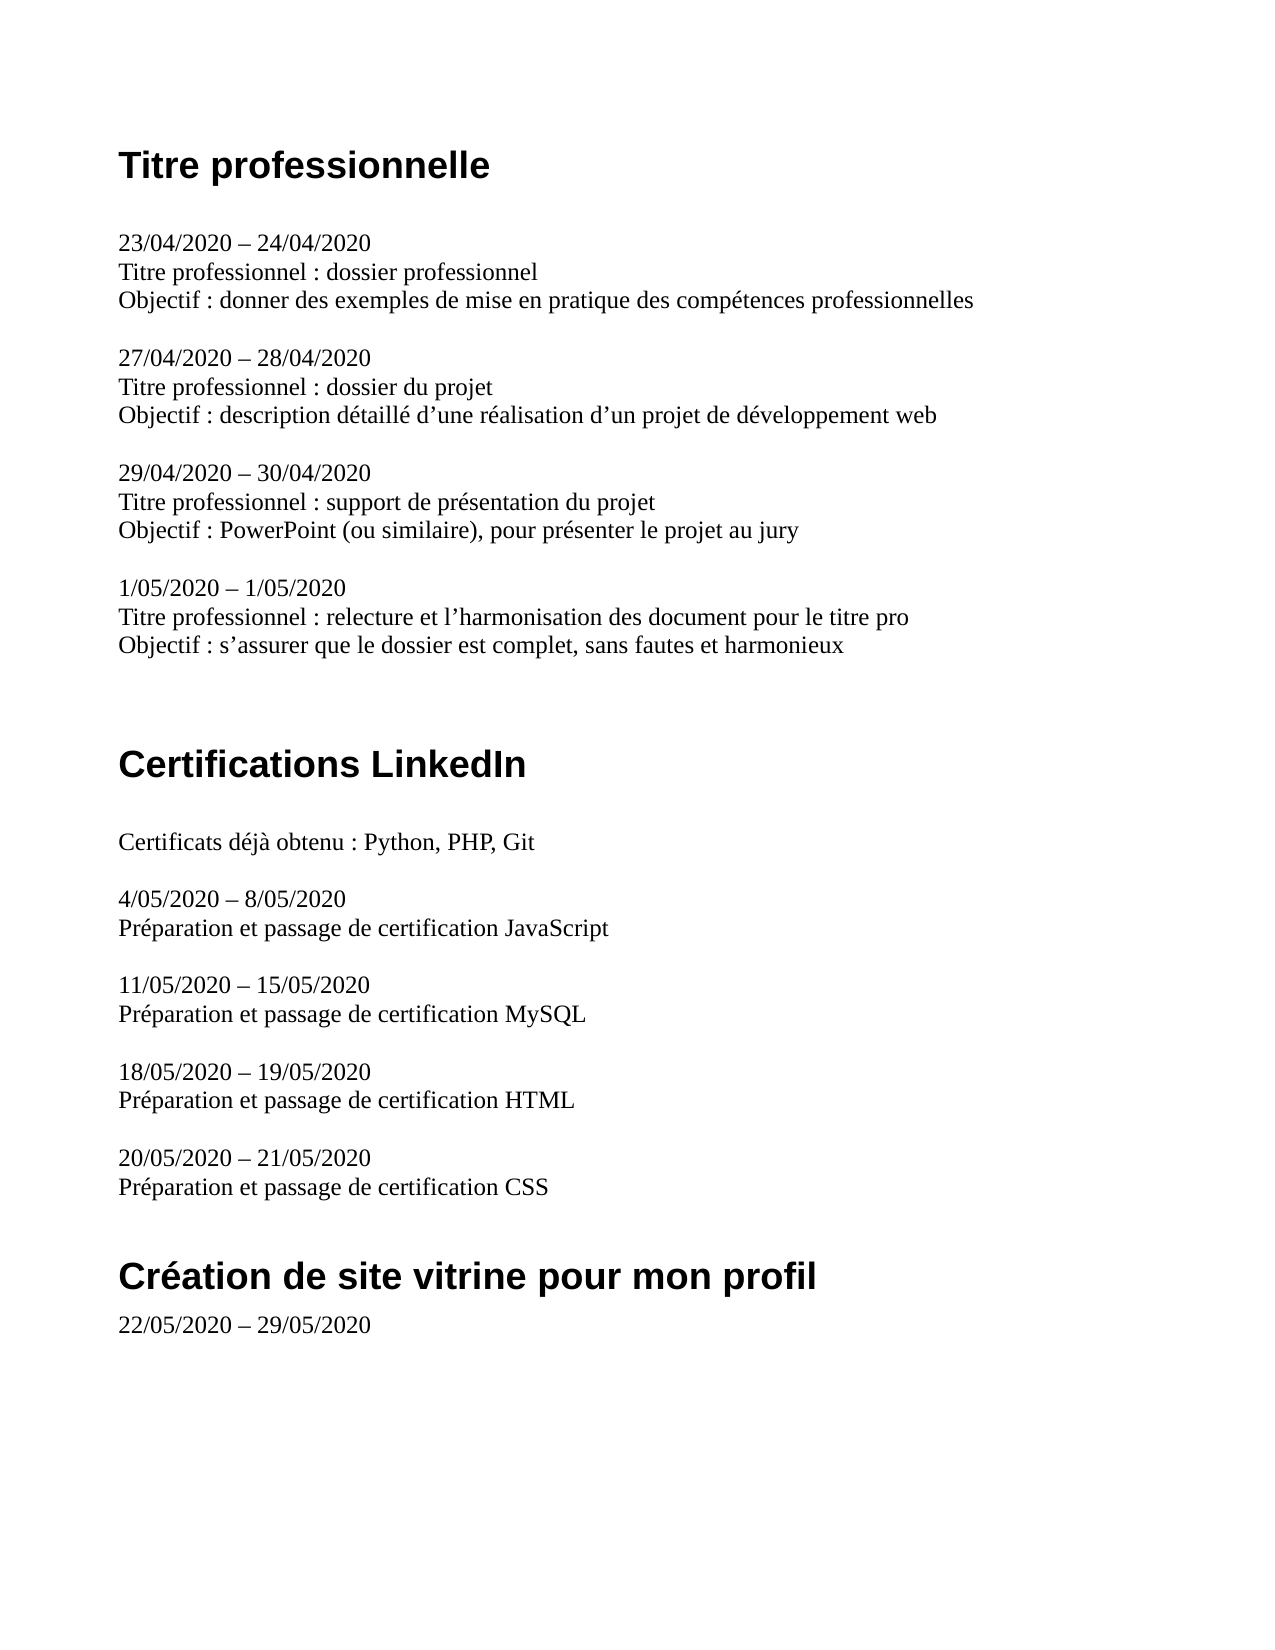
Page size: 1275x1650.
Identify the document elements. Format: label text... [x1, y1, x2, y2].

subtitle Création de site vitrine pour mon profil [118, 1254, 1157, 1298]
text 4/05/2020 – 8/05/2020 [118, 884, 1157, 913]
text Objectif : s’assurer que le dossier est complet, sans fautes et harmonieux [118, 631, 1157, 659]
text 27/04/2020 – 28/04/2020 [118, 343, 1157, 372]
text 22/05/2020 – 29/05/2020 [118, 1310, 1157, 1339]
subtitle Certifications LinkedIn [118, 742, 1157, 785]
text Objectif : PowerPoint (ou similaire), pour présenter le projet au jury [118, 516, 1157, 544]
text 1/05/2020 – 1/05/2020 [118, 573, 1157, 602]
text Préparation et passage de certification JavaScript [118, 913, 1157, 942]
text Objectif : donner des exemples de mise en pratique des compétences professionnelles [118, 286, 1157, 314]
text 18/05/2020 – 19/05/2020 [118, 1057, 1157, 1085]
subtitle Titre professionnelle [118, 143, 1157, 187]
text Préparation et passage de certification HTML [118, 1085, 1157, 1114]
text Préparation et passage de certification CSS [118, 1172, 1157, 1200]
text Certificats déjà obtenu : Python, PHP, Git [118, 827, 1157, 855]
text 29/04/2020 – 30/04/2020 [118, 458, 1157, 487]
text Objectif : description détaillé d’une réalisation d’un projet de développement web [118, 401, 1157, 429]
text 20/05/2020 – 21/05/2020 [118, 1143, 1157, 1172]
text 23/04/2020 – 24/04/2020 [118, 228, 1157, 257]
text Titre professionnel : dossier professionnel [118, 257, 1157, 286]
text Titre professionnel : dossier du projet [118, 372, 1157, 401]
text Titre professionnel : support de présentation du projet [118, 487, 1157, 516]
text 11/05/2020 – 15/05/2020 [118, 970, 1157, 999]
text Préparation et passage de certification MySQL [118, 999, 1157, 1028]
text Titre professionnel : relecture et l’harmonisation des document pour le titre pro [118, 602, 1157, 631]
